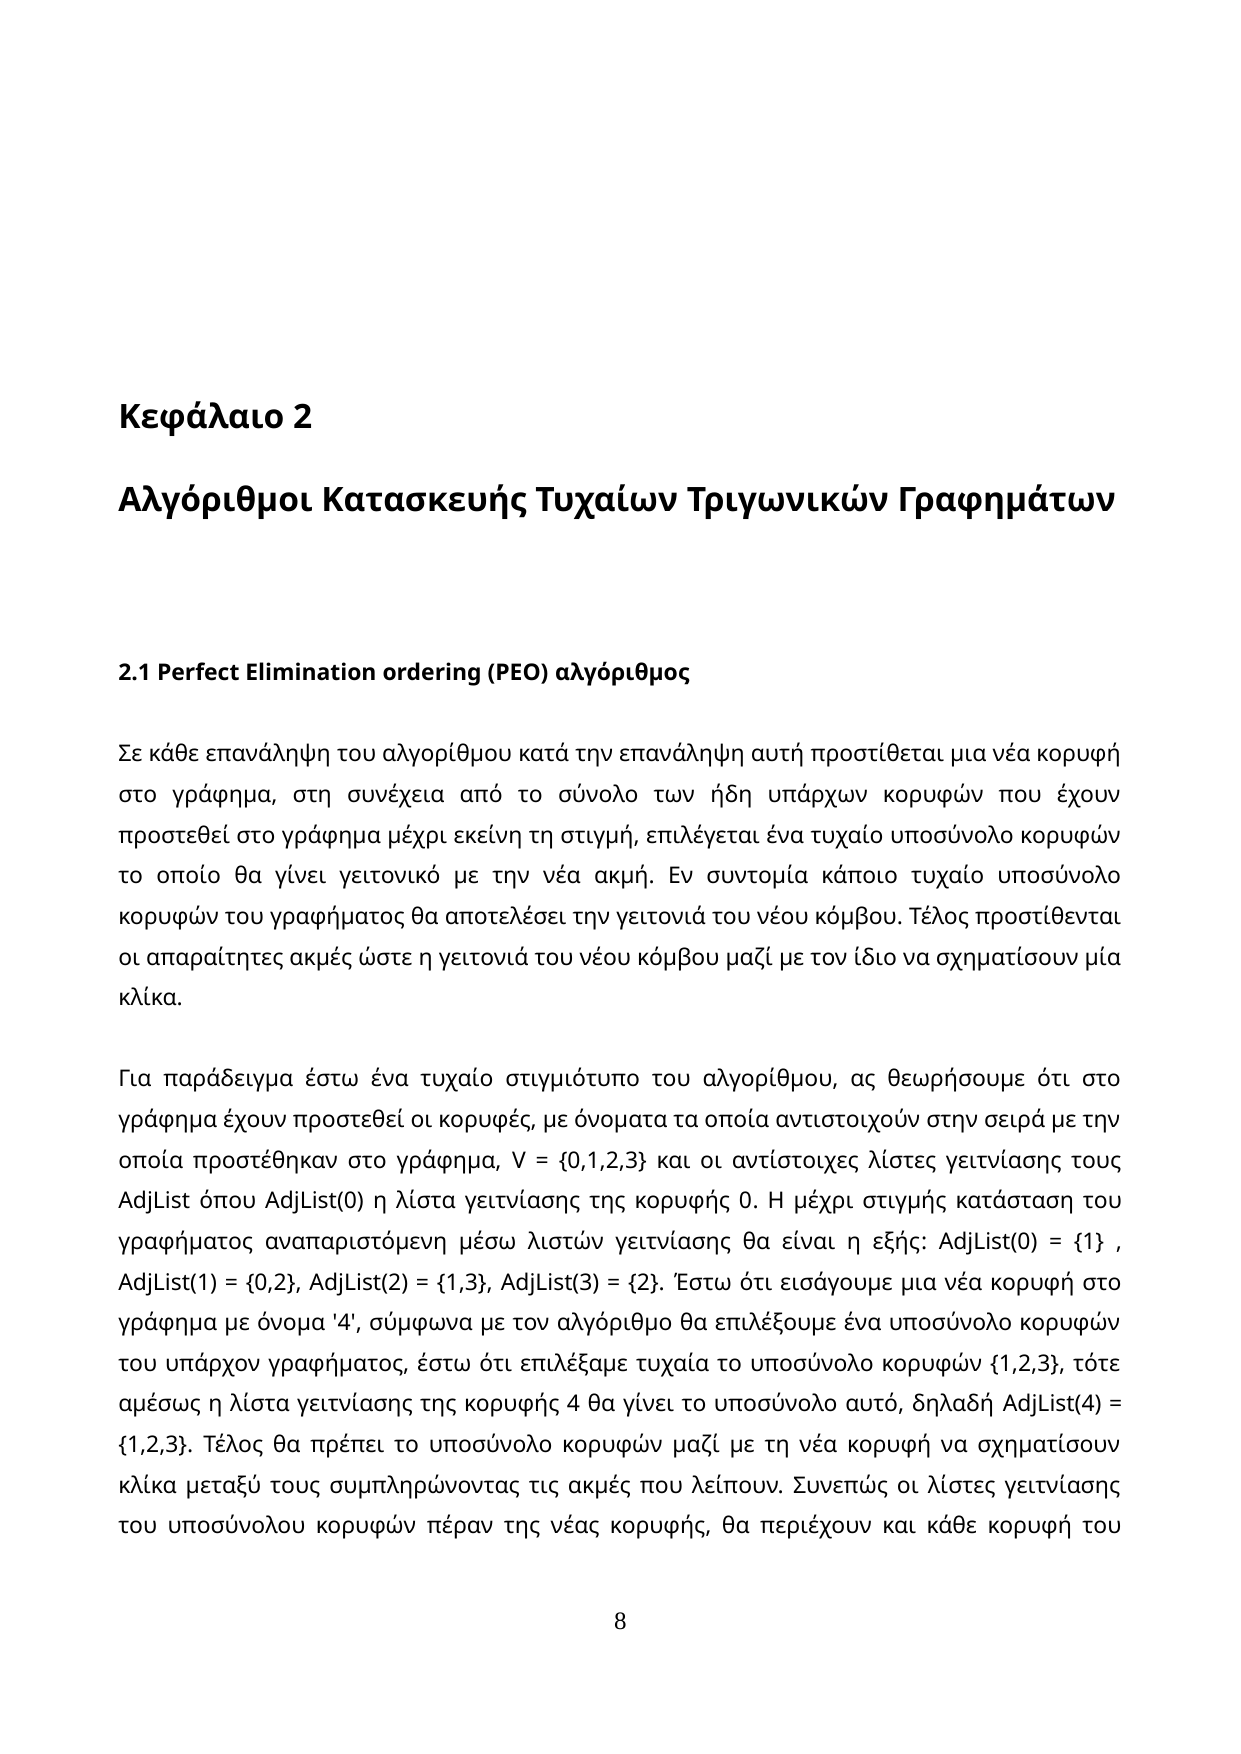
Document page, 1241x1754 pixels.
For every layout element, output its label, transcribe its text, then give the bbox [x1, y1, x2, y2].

text 2.1 Perfect Elimination ordering (PEO) αλγόριθμος [118, 656, 1122, 687]
subtitle Αλγόριθμοι Κατασκευής Τυχαίων Τριγωνικών Γραφημάτων [118, 476, 1122, 522]
text Για παράδειγμα έστω ένα τυχαίο στιγμιότυπο του αλγορίθμου, ας θεωρήσουμε ότι στο γράφημα έχουν προστεθεί οι κορυφές, με όνοματα τα οποία αντιστοιχούν στην σειρά με την οποία προστέθηκαν στο γράφημα, V = {0,1,2,3} και οι αντίστοιχες λίστες γειτνίασης τους AdjList όπου AdjList(0) η λίστα γειτνίασης της κορυφής 0. Η μέχρι στιγμής κατάσταση του γραφήματος αναπαριστόμενη μέσω λιστών γειτνίασης θα είναι η εξής: AdjList(0) = {1} , AdjList(1) = {0,2}, AdjList(2) = {1,3}, AdjList(3) = {2}. Έστω ότι εισάγουμε μια νέα κορυφή στο γράφημα με όνομα '4', σύμφωνα με τον αλγόριθμο θα επιλέξουμε ένα υποσύνολο κορυφών του υπάρχον γραφήματος, έστω ότι επιλέξαμε τυχαία το υποσύνολο κορυφών {1,2,3}, τότε αμέσως η λίστα γειτνίασης της κορυφής 4 θα γίνει το υποσύνολο αυτό, δηλαδή AdjList(4) = {1,2,3}. Τέλος θα πρέπει το υποσύνολο κορυφών μαζί με τη νέα κορυφή να σχηματίσουν κλίκα μεταξύ τους συμπληρώνοντας τις ακμές που λείπουν. Συνεπώς οι λίστες γειτνίασης του υποσύνολου κορυφών πέραν της νέας κορυφής, θα περιέχουν και κάθε κορυφή του [118, 1062, 1122, 1541]
subtitle Κεφάλαιο 2 [118, 393, 1122, 438]
text Σε κάθε επανάληψη του αλγορίθμου κατά την επανάληψη αυτή προστίθεται μια νέα κορυφή στο γράφημα, στη συνέχεια από το σύνολο των ήδη υπάρχων κορυφών που έχουν προστεθεί στο γράφημα μέχρι εκείνη τη στιγμή, επιλέγεται ένα τυχαίο υποσύνολο κορυφών το οποίο θα γίνει γειτονικό με την νέα ακμή. Εν συντομία κάποιο τυχαίο υποσύνολο κορυφών του γραφήματος θα αποτελέσει την γειτονιά του νέου κόμβου. Τέλος προστίθενται οι απαραίτητες ακμές ώστε η γειτονιά του νέου κόμβου μαζί με τον ίδιο να σχηματίσουν μία κλίκα. [118, 737, 1122, 1012]
